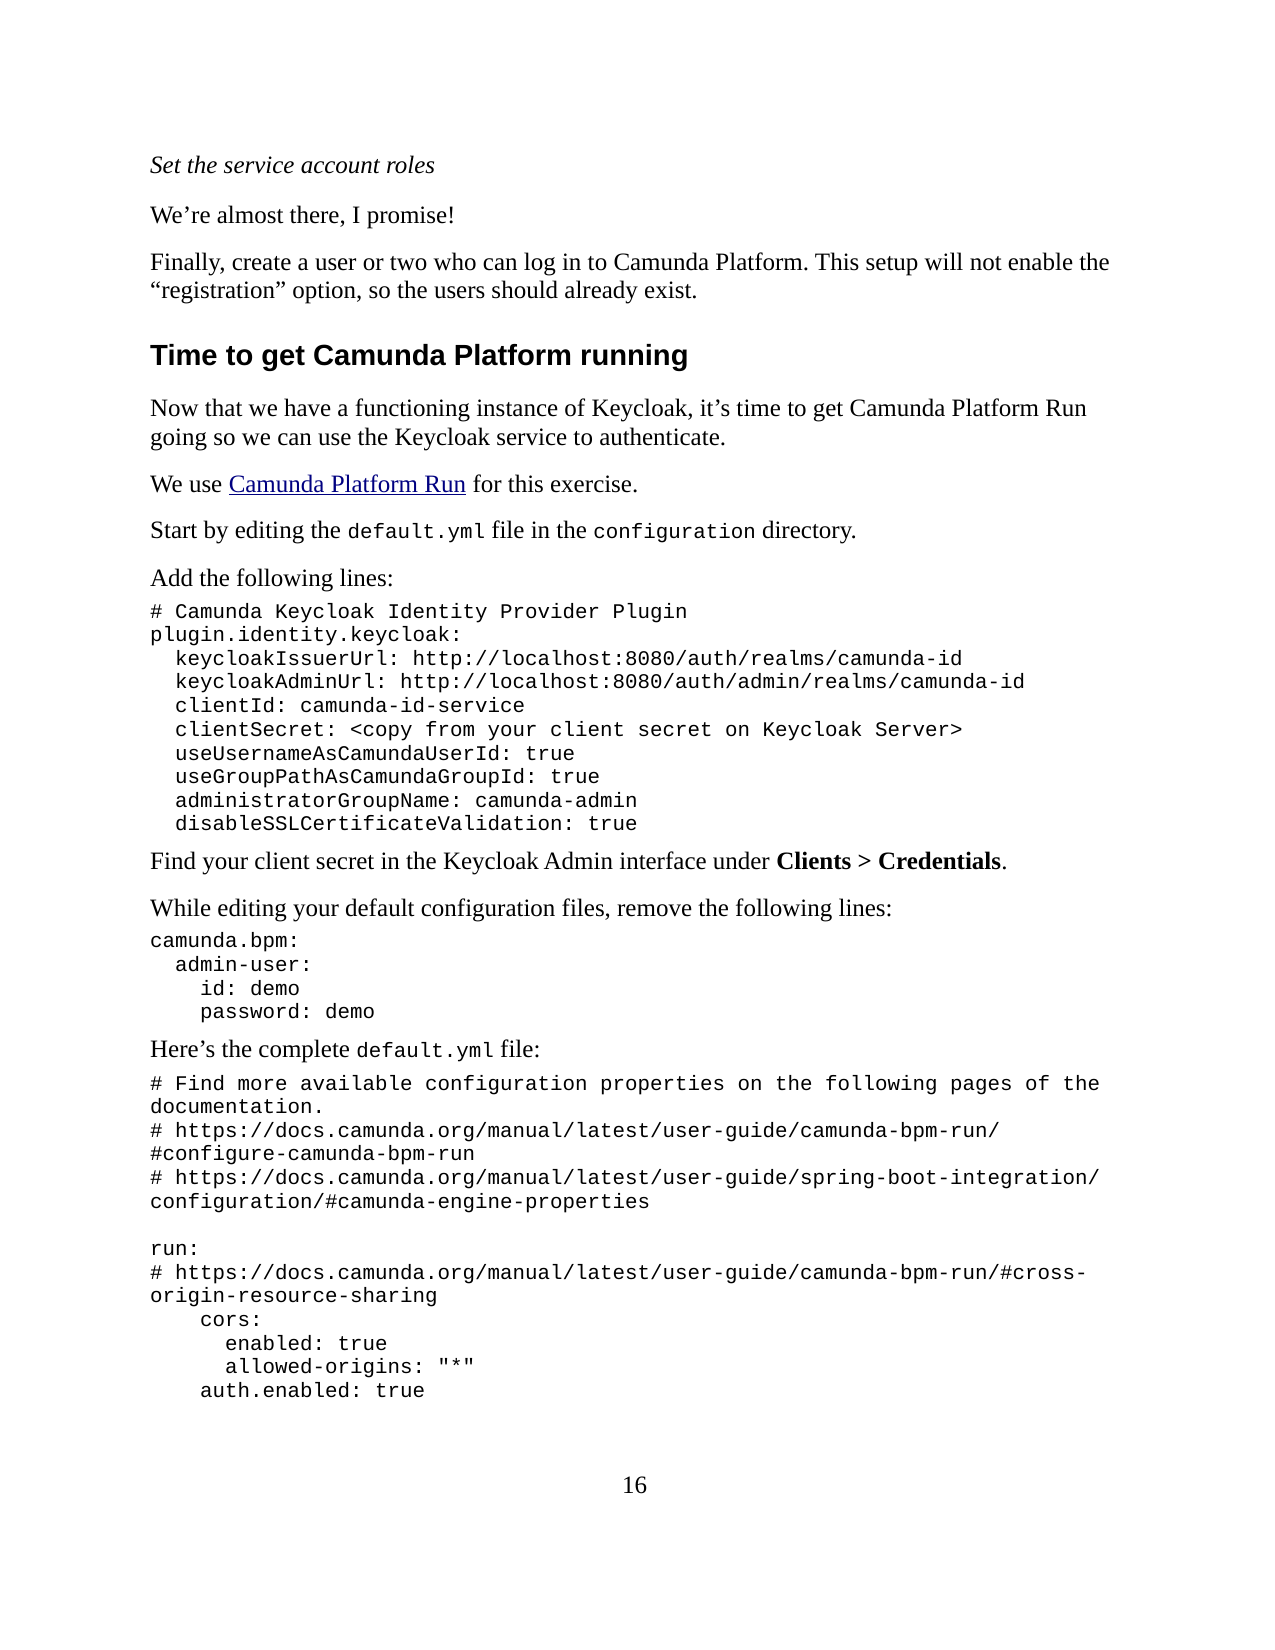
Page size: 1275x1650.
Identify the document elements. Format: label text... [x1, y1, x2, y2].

text keycloakAdminUrl: http://localhost:8080/auth/admin/realms/camunda-id [150, 672, 1125, 695]
text keycloakIssuerUrl: http://localhost:8080/auth/realms/camunda-id [150, 648, 1125, 672]
text Add the following lines: [150, 563, 1125, 592]
text # https://docs.camunda.org/manual/latest/user-guide/spring-boot-integration/configuration/#camunda-engine-properties [150, 1167, 1125, 1214]
text cors: [150, 1309, 1125, 1333]
text useGroupPathAsCamundaGroupId: true [150, 766, 1125, 790]
text id: demo [150, 978, 1125, 1001]
text Finally, create a user or two who can log in to Camunda Platform. This setup will not enable the “registration” option, so the users should already exist. [150, 247, 1125, 304]
text disableSSLCertificateValidation: true [150, 813, 1125, 837]
text allowed-origins: "*" [150, 1356, 1125, 1380]
text auth.enabled: true [150, 1380, 1125, 1403]
text Now that we have a functioning instance of Keycloak, it’s time to get Camunda Platform Run going so we can use the Keycloak service to authenticate. [150, 393, 1125, 451]
text password: demo [150, 1001, 1125, 1025]
text useUsernameAsCamundaUserId: true [150, 742, 1125, 766]
text Here’s the complete default.yml file: [150, 1034, 1125, 1063]
text # https://docs.camunda.org/manual/latest/user-guide/camunda-bpm-run/#configure-camunda-bpm-run [150, 1120, 1125, 1167]
text # Find more available configuration properties on the following pages of the documentation. [150, 1072, 1125, 1120]
text clientId: camunda-id-service [150, 695, 1125, 719]
text camunda.bpm: [150, 930, 1125, 954]
text We’re almost there, I promise! [150, 200, 1125, 229]
text clientSecret: <copy from your client secret on Keycloak Server> [150, 719, 1125, 742]
text Start by editing the default.yml file in the configuration directory. [150, 515, 1125, 545]
text admin-user: [150, 954, 1125, 978]
text We use Camunda Platform Run for this exercise. [150, 469, 1125, 497]
text plugin.identity.keycloak: [150, 624, 1125, 648]
text While editing your default configuration files, remove the following lines: [150, 893, 1125, 921]
text # Camunda Keycloak Identity Provider Plugin [150, 601, 1125, 624]
text # https://docs.camunda.org/manual/latest/user-guide/camunda-bpm-run/#cross-origin-resource-sharing [150, 1262, 1125, 1309]
text run: [150, 1238, 1125, 1262]
text Set the service account roles [150, 150, 1125, 179]
text administratorGroupName: camunda-admin [150, 790, 1125, 813]
text enabled: true [150, 1333, 1125, 1356]
text Find your client secret in the Keycloak Admin interface under Clients > Credentials. [150, 846, 1125, 875]
subtitle Time to get Camunda Platform running [150, 338, 1125, 372]
